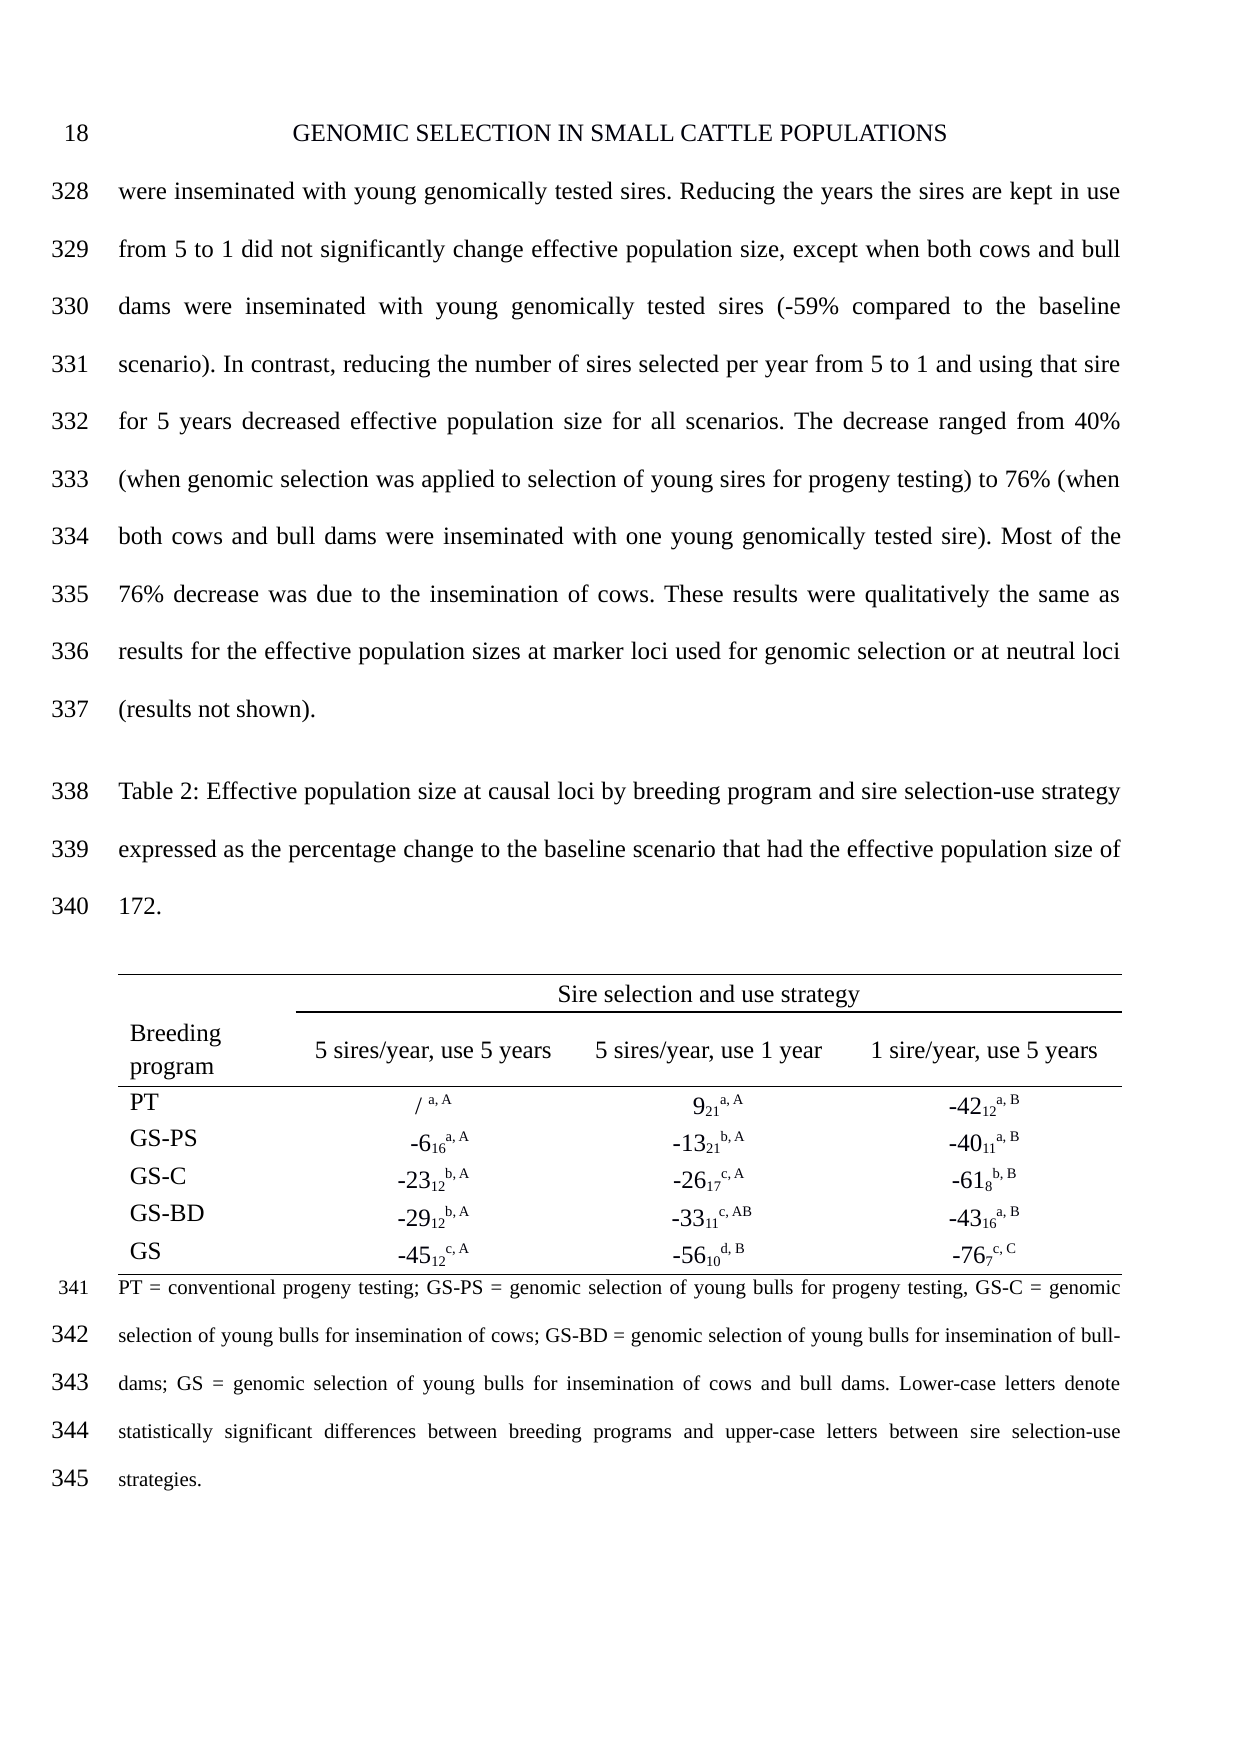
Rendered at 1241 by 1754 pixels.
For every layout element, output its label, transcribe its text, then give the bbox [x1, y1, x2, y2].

table_cell -616a, A [296, 1124, 571, 1161]
table_cell 921a, A [571, 1087, 846, 1123]
table_cell -3311c, AB [571, 1199, 846, 1236]
table_cell GS-BD [118, 1199, 296, 1236]
table_cell -618b, B [846, 1161, 1122, 1198]
table_header Sire selection and use strategy [296, 975, 1122, 1011]
table_cell -4512c, A [296, 1236, 571, 1273]
table_header [118, 975, 296, 1011]
table_cell GS [118, 1236, 296, 1273]
table_cell PT [118, 1087, 296, 1123]
table_cell -2912b, A [296, 1199, 571, 1236]
table_cell / a, A [296, 1087, 571, 1123]
table_cell -4212a, B [846, 1087, 1122, 1123]
table_cell 5 sires/year, use 5 years [296, 1013, 571, 1086]
table_cell 5 sires/year, use 1 year [571, 1013, 846, 1086]
text PT = conventional progeny testing; GS-PS = genomic selection of young bulls for progeny testing, GS-C = genomic selection of young bulls for insemination of cows; GS-BD = genomic selection of young bulls for insemination of bull-dams; GS = genomic selection of young bulls for insemination of cows and bull dams. Lower-case letters denote statistically significant differences between breeding programs and upper-case letters between sire selection-use strategies. [118, 1275, 1122, 1491]
table_cell -1321b, A [571, 1124, 846, 1161]
table_cell GS-C [118, 1161, 296, 1198]
table_cell 1 sire/year, use 5 years [846, 1013, 1122, 1086]
table_cell -2617c, A [571, 1161, 846, 1198]
table_cell -4316a, B [846, 1199, 1122, 1236]
text were inseminated with young genomically tested sires. Reducing the years the sires are kept in use from 5 to 1 did not significantly change effective population size, except when both cows and bull dams were inseminated with young genomically tested sires (-59% compared to the baseline scenario). In contrast, reducing the number of sires selected per year from 5 to 1 and using that sire for 5 years decreased effective population size for all scenarios. The decrease ranged from 40% (when genomic selection was applied to selection of young sires for progeny testing) to 76% (when both cows and bull dams were inseminated with one young genomically tested sire). Most of the 76% decrease was due to the insemination of cows. These results were qualitatively the same as results for the effective population sizes at marker loci used for genomic selection or at neutral loci (results not shown). [118, 176, 1122, 723]
table_cell -2312b, A [296, 1161, 571, 1198]
table_cell -767c, C [846, 1236, 1122, 1273]
table_cell GS-PS [118, 1124, 296, 1161]
table_cell Breeding program [118, 1011, 296, 1086]
table_cell -5610d, B [571, 1236, 846, 1273]
table_cell -4011a, B [846, 1124, 1122, 1161]
text Table 2: Effective population size at causal loci by breeding program and sire selection-use strategy expressed as the percentage change to the baseline scenario that had the effective population size of 172. [118, 776, 1122, 920]
